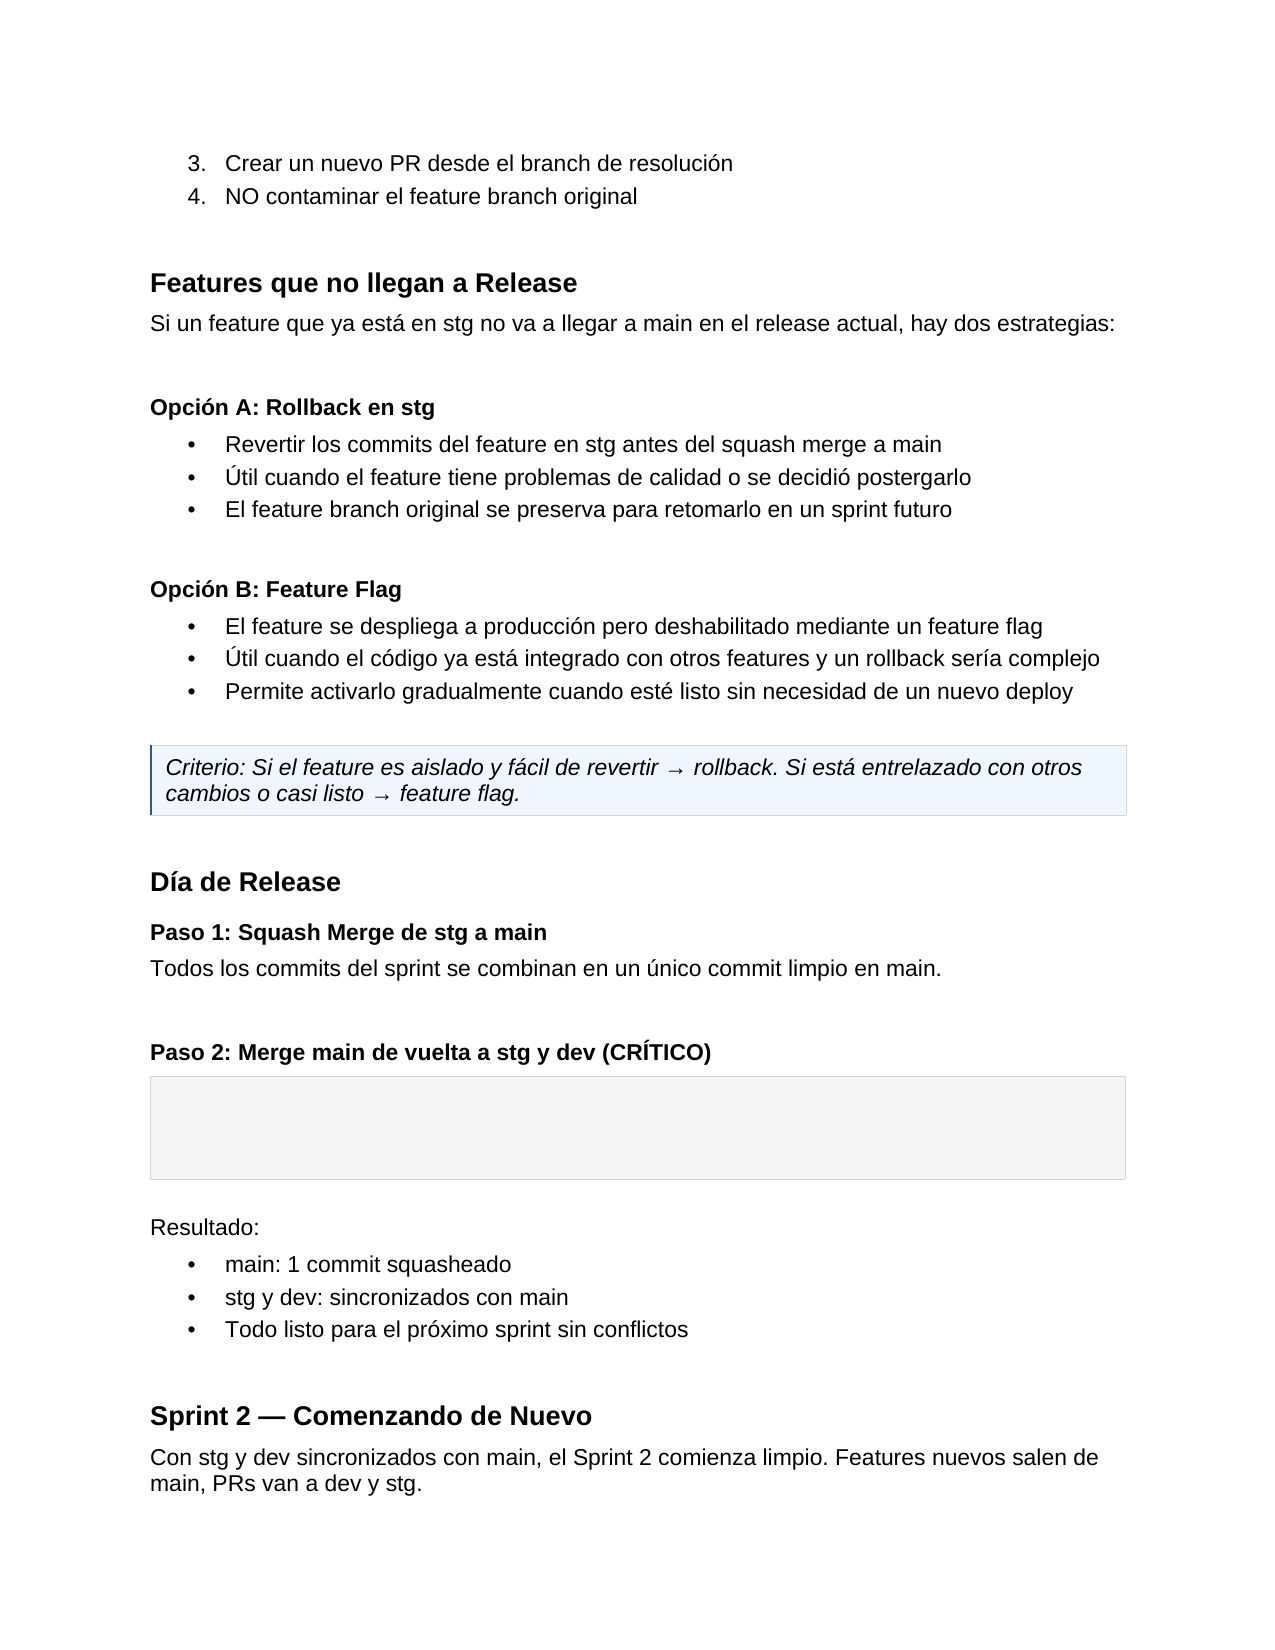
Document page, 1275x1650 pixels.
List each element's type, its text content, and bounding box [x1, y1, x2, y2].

list NO contaminar el feature branch original [187, 183, 1125, 209]
subtitle Paso 2: Merge main de vuelta a stg y dev (CRÍTICO) [150, 1039, 1125, 1066]
list Útil cuando el feature tiene problemas de calidad o se decidió postergarlo [187, 464, 1125, 490]
text Si un feature que ya está en stg no va a llegar a main en el release actual, hay dos estrategias: [150, 310, 1125, 337]
subtitle Opción B: Feature Flag [150, 576, 1125, 602]
list Revertir los commits del feature en stg antes del squash merge a main [187, 431, 1125, 457]
list stg y dev: sincronizados con main [187, 1283, 1125, 1310]
list El feature branch original se preserva para retomarlo en un sprint futuro [187, 496, 1125, 523]
subtitle Paso 1: Squash Merge de stg a main [150, 918, 1125, 945]
list Todo listo para el próximo sprint sin conflictos [187, 1316, 1125, 1342]
table_header [151, 1077, 1125, 1179]
subtitle Sprint 2 — Comenzando de Nuevo [150, 1400, 1125, 1431]
subtitle Día de Release [150, 866, 1125, 898]
list El feature se despliega a producción pero deshabilitado mediante un feature flag [187, 613, 1125, 639]
text Resultado: [150, 1214, 1125, 1240]
subtitle Features que no llegan a Release [150, 267, 1125, 298]
table_header Criterio: Si el feature es aislado y fácil de revertir → rollback. Si está entrelazado con otros cambios o casi listo → feature flag. [152, 746, 1126, 815]
list Permite activarlo gradualmente cuando esté listo sin necesidad de un nuevo deploy [187, 678, 1125, 704]
list main: 1 commit squasheado [187, 1251, 1125, 1277]
text Con stg y dev sincronizados con main, el Sprint 2 comienza limpio. Features nuevos salen de main, PRs van a dev y stg. [150, 1444, 1125, 1496]
subtitle Opción A: Rollback en stg [150, 394, 1125, 421]
text Todos los commits del sprint se combinan en un único commit limpio en main. [150, 955, 1125, 982]
list Crear un nuevo PR desde el branch de resolución [187, 150, 1125, 176]
list Útil cuando el código ya está integrado con otros features y un rollback sería complejo [187, 645, 1125, 672]
